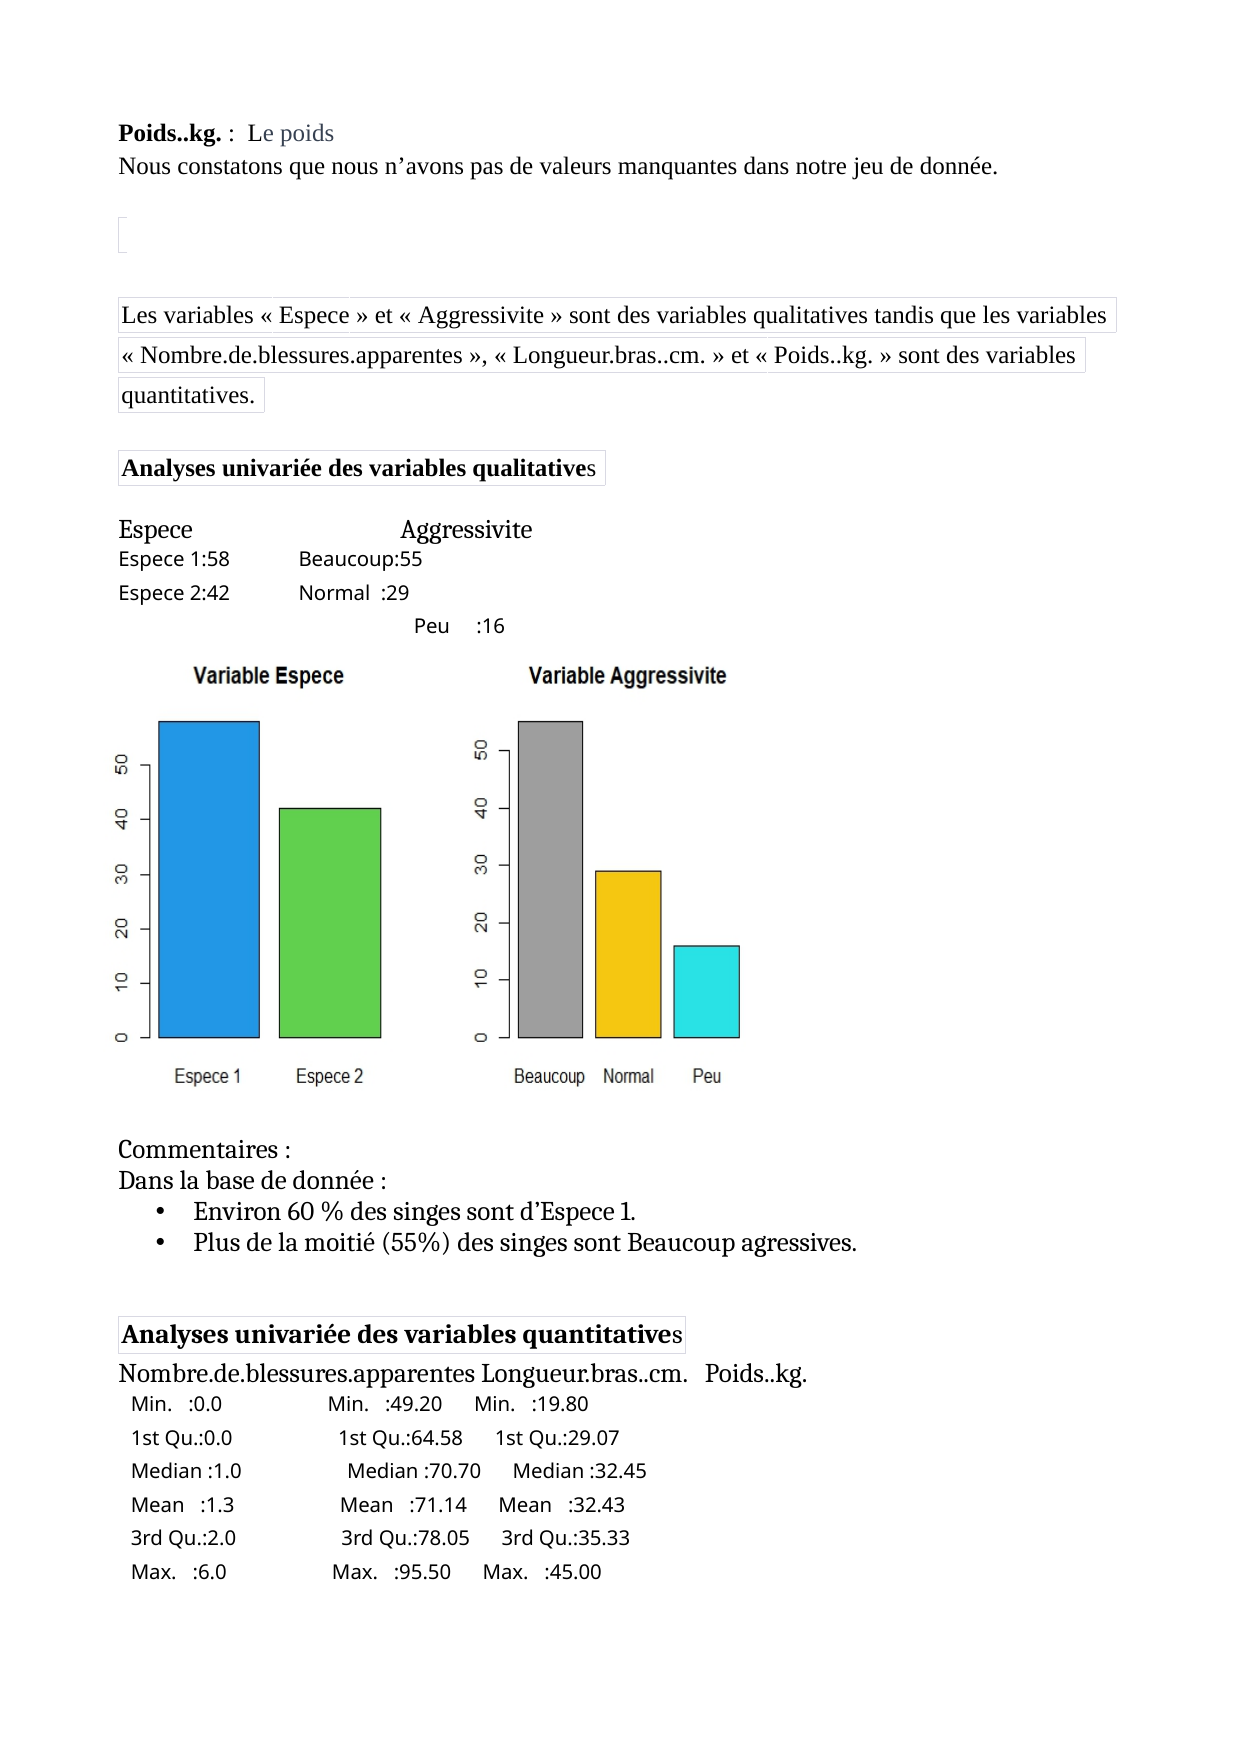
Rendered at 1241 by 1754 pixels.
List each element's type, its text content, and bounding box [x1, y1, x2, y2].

text [606, 450, 1122, 485]
text 1st Qu.:0.0 1st Qu.:64.58 1st Qu.:29.07 [118, 1423, 1122, 1451]
list Environ 60 % des singes sont d’Espece 1. [156, 1196, 1122, 1227]
text Nombre.de.blessures.apparentes Longueur.bras..cm. Poids..kg. [118, 1358, 1122, 1390]
text Espece 1:58 Beaucoup:55 [118, 545, 1122, 573]
picture [72, 627, 789, 1159]
text Poids..kg. : Le poids [118, 118, 1122, 147]
text Median :1.0 Median :70.70 Median :32.45 [118, 1457, 1122, 1485]
text Espece 2:42 Normal :29 [118, 578, 1122, 606]
text Mean :1.3 Mean :71.14 Mean :32.43 [118, 1490, 1122, 1518]
text Analyses univariée des variables qualitatives [119, 451, 605, 485]
text [686, 1316, 1122, 1353]
text Min. :0.0 Min. :49.20 Min. :19.80 [118, 1390, 1122, 1418]
list Plus de la moitié (55%) des singes sont Beaucoup agressives. [156, 1227, 1122, 1258]
text Nous constatons que nous n’avons pas de valeurs manquantes dans notre jeu de donnée. [118, 151, 1122, 180]
text Commentaires : [118, 1134, 1122, 1165]
text Espece Aggressivite [118, 514, 1122, 545]
text Les variables « Espece » et « Aggressivite » sont des variables qualitatives tandis que les variables « Nombre.de.blessures.apparentes », « Longueur.bras..cm. » et « Poids..kg. » sont des variables quantitatives. [118, 297, 1122, 412]
text 3rd Qu.:2.0 3rd Qu.:78.05 3rd Qu.:35.33 [118, 1524, 1122, 1552]
text Analyses univariée des variables quantitatives [119, 1317, 685, 1353]
text Peu :16 [118, 611, 1122, 639]
text Dans la base de donnée : [118, 1165, 1122, 1196]
text Max. :6.0 Max. :95.50 Max. :45.00 [118, 1557, 1122, 1585]
